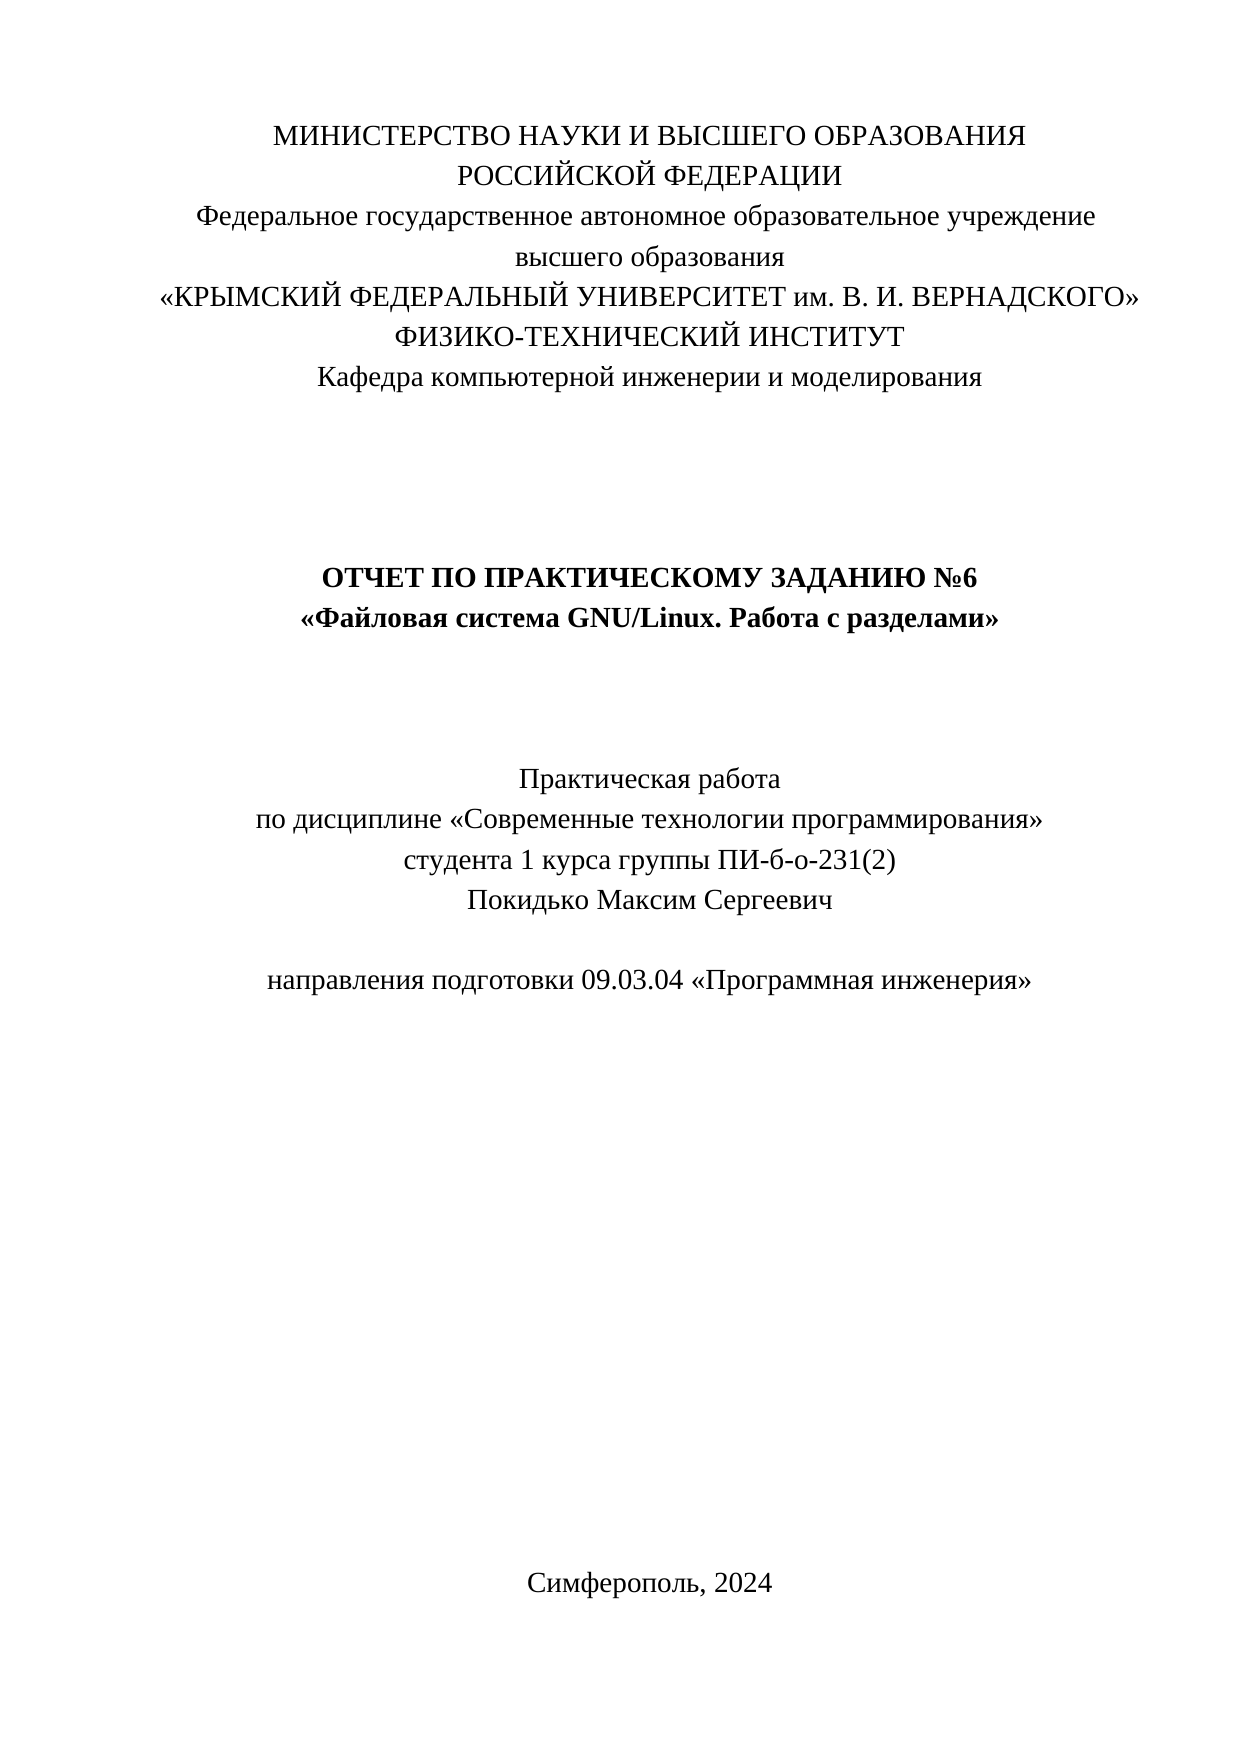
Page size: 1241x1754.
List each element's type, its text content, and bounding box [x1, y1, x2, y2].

text МИНИСТЕРСТВО НАУКИ И ВЫСШЕГО ОБРАЗОВАНИЯ РОССИЙСКОЙ ФЕДЕРАЦИИ [148, 118, 1152, 192]
text «КРЫМСКИЙ ФЕДЕРАЛЬНЫЙ УНИВЕРСИТЕТ им. В. И. ВЕРНАДСКОГО» [148, 279, 1152, 312]
text студента 1 курса группы ПИ-б-о-231(2) [148, 842, 1152, 875]
table_header [709, 1204, 931, 1244]
text Покидько Максим Сергеевич [148, 882, 1152, 916]
text Федеральное государственное автономное образовательное учреждение высшего образования [148, 198, 1152, 272]
text ОТЧЕТ ПО ПРАКТИЧЕСКОМУ ЗАДАНИЮ №6 [148, 560, 1152, 594]
text направления подготовки 09.03.04 «Программная инженерия» [148, 962, 1152, 996]
text ФИЗИКО-ТЕХНИЧЕСКИЙ ИНСТИТУТ [148, 319, 1152, 353]
table_header [148, 1204, 709, 1244]
text Кафедра компьютерной инженерии и моделирования [148, 359, 1152, 393]
text «Файловая система GNU/Linux. Работа с разделами» [148, 601, 1152, 634]
text Практическая работа [148, 761, 1152, 795]
table_header [931, 1204, 1177, 1244]
text по дисциплине «Современные технологии программирования» [148, 802, 1152, 835]
text Симферополь, 2024 [148, 1566, 1152, 1599]
